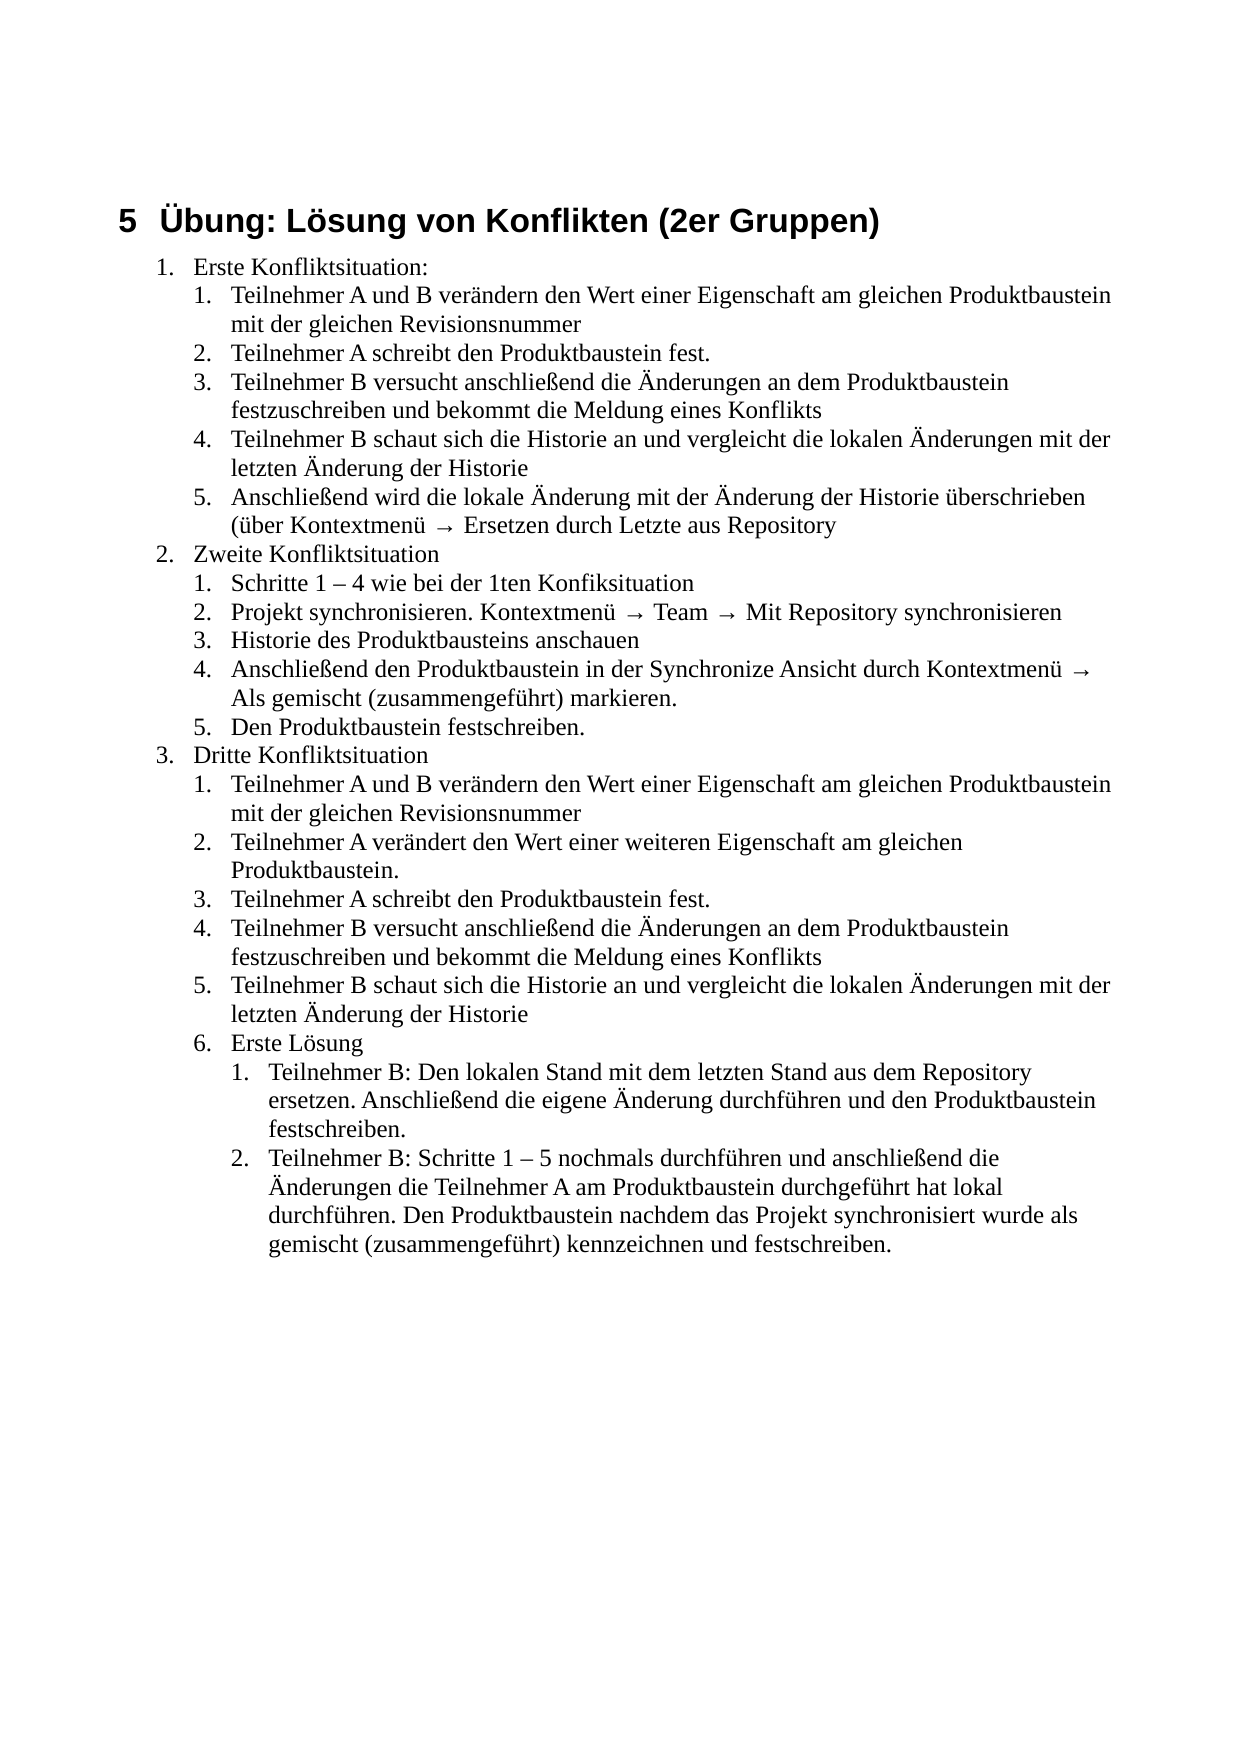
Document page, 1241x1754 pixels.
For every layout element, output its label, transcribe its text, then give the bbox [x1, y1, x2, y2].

list Erste Konfliktsituation: [156, 252, 1122, 281]
list Teilnehmer A schreibt den Produktbaustein fest. [193, 338, 1122, 367]
list Zweite Konfliktsituation [156, 539, 1122, 568]
list Schritte 1 – 4 wie bei der 1ten Konfiksituation [193, 568, 1122, 597]
list Teilnehmer B versucht anschließend die Änderungen an dem Produktbaustein festzuschreiben und bekommt die Meldung eines Konflikts [193, 913, 1122, 971]
list Den Produktbaustein festschreiben. [193, 712, 1122, 741]
list Teilnehmer B: Schritte 1 – 5 nochmals durchführen und anschließend die Änderungen die Teilnehmer A am Produktbaustein durchgeführt hat lokal durchführen. Den Produktbaustein nachdem das Projekt synchronisiert wurde als gemischt (zusammengeführt) kennzeichnen und festschreiben. [231, 1143, 1122, 1258]
list Teilnehmer A und B verändern den Wert einer Eigenschaft am gleichen Produktbaustein mit der gleichen Revisionsnummer [193, 281, 1122, 338]
list Teilnehmer B schaut sich die Historie an und vergleicht die lokalen Änderungen mit der letzten Änderung der Historie [193, 424, 1122, 482]
list Anschließend den Produktbaustein in der Synchronize Ansicht durch Kontextmenü → Als gemischt (zusammengeführt) markieren. [193, 654, 1122, 712]
list Teilnehmer B: Den lokalen Stand mit dem letzten Stand aus dem Repository ersetzen. Anschließend die eigene Änderung durchführen und den Produktbaustein festschreiben. [231, 1057, 1122, 1143]
list Anschließend wird die lokale Änderung mit der Änderung der Historie überschrieben (über Kontextmenü → Ersetzen durch Letzte aus Repository [193, 482, 1122, 539]
list Teilnehmer A und B verändern den Wert einer Eigenschaft am gleichen Produktbaustein mit der gleichen Revisionsnummer [193, 769, 1122, 827]
subtitle Übung: Lösung von Konflikten (2er Gruppen) [118, 201, 1122, 239]
list Teilnehmer A verändert den Wert einer weiteren Eigenschaft am gleichen Produktbaustein. [193, 827, 1122, 884]
list Teilnehmer A schreibt den Produktbaustein fest. [193, 884, 1122, 913]
list Teilnehmer B schaut sich die Historie an und vergleicht die lokalen Änderungen mit der letzten Änderung der Historie [193, 971, 1122, 1028]
list Historie des Produktbausteins anschauen [193, 626, 1122, 654]
list Erste Lösung [193, 1028, 1122, 1057]
list Projekt synchronisieren. Kontextmenü → Team → Mit Repository synchronisieren [193, 597, 1122, 626]
list Dritte Konfliktsituation [156, 741, 1122, 769]
list Teilnehmer B versucht anschließend die Änderungen an dem Produktbaustein festzuschreiben und bekommt die Meldung eines Konflikts [193, 367, 1122, 424]
